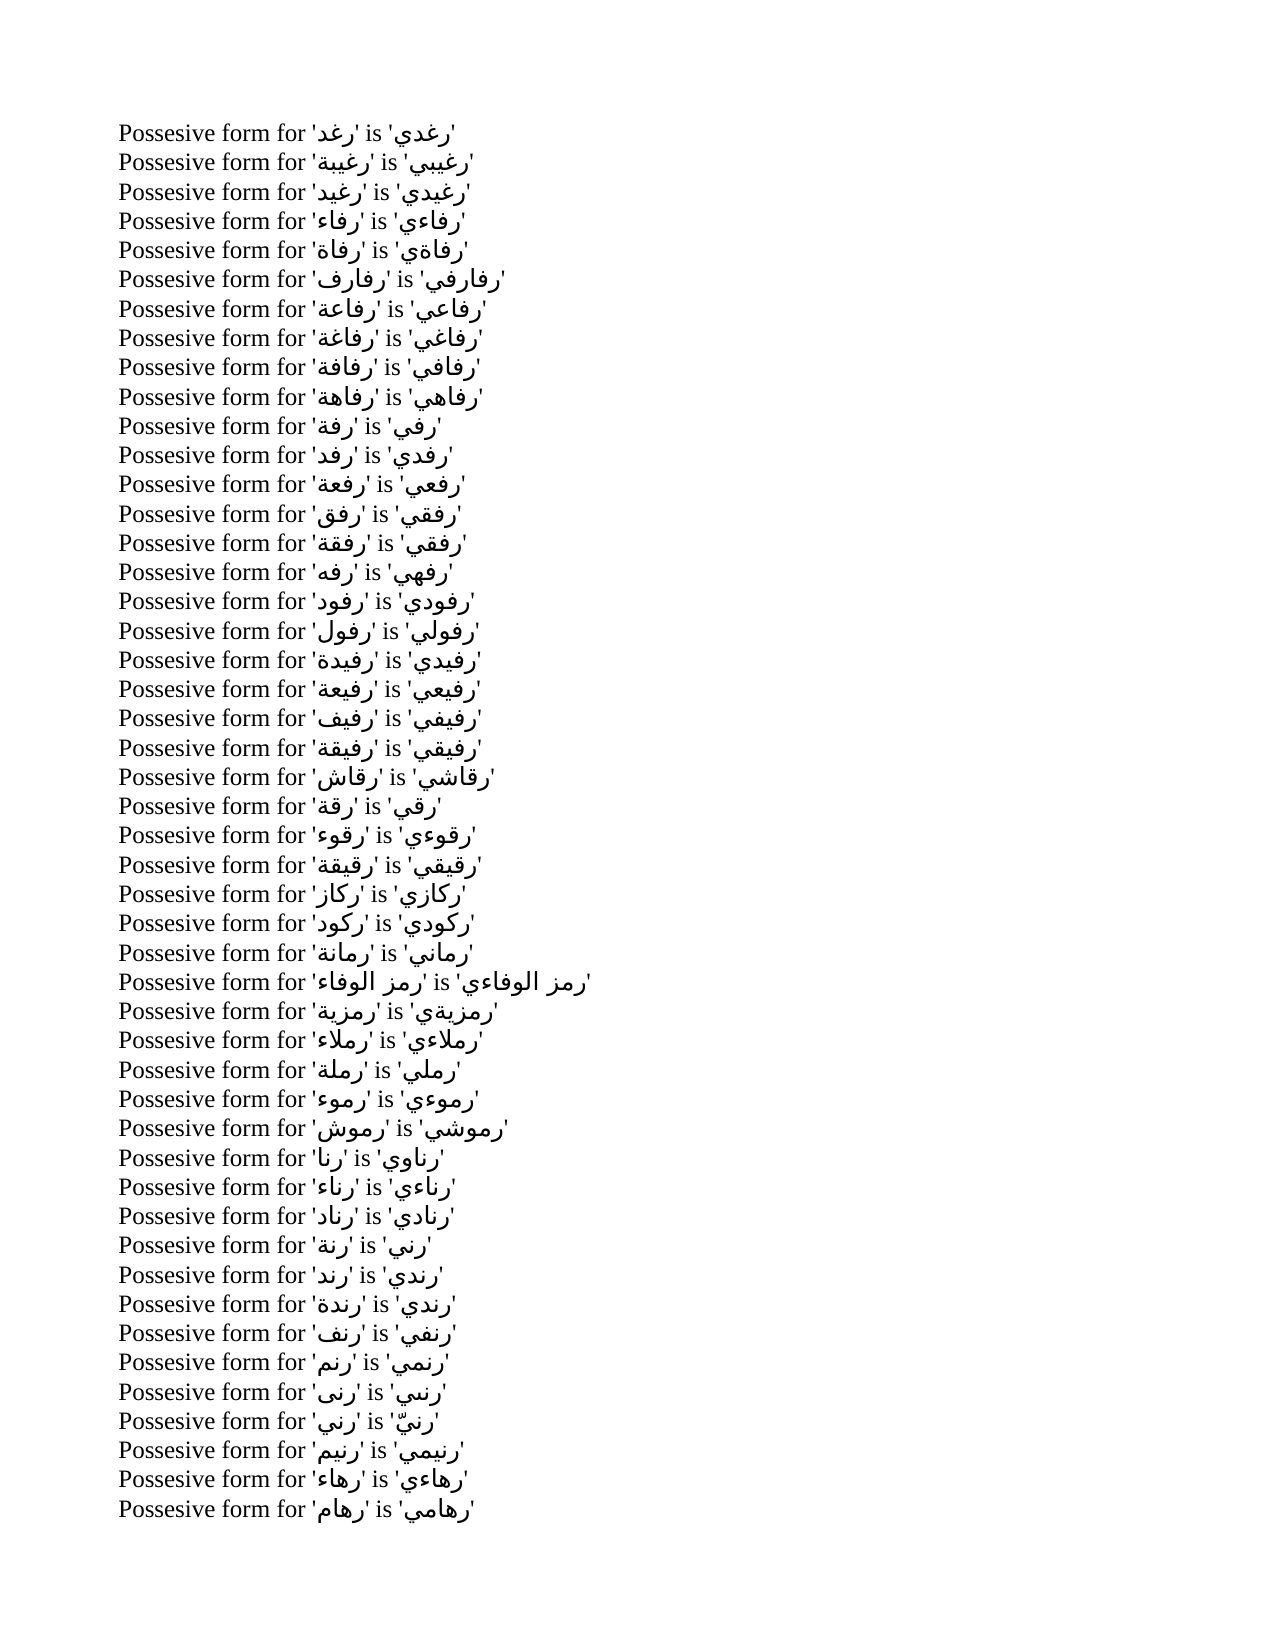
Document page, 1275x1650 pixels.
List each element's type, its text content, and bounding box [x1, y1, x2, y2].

text Possesive form for 'رفافة' is 'رفافي' [118, 352, 1157, 382]
text Possesive form for 'رفعة' is 'رفعي' [118, 469, 1157, 499]
text Possesive form for 'رقاش' is 'رقاشي' [118, 762, 1157, 791]
text Possesive form for 'رفاة' is 'رفاةي' [118, 235, 1157, 264]
text Possesive form for 'رفاء' is 'رفاءي' [118, 206, 1157, 235]
text Possesive form for 'رملاء' is 'رملاءي' [118, 1026, 1157, 1055]
text Possesive form for 'رنف' is 'رنفي' [118, 1318, 1157, 1347]
text Possesive form for 'رنا' is 'رناوي' [118, 1143, 1157, 1172]
text Possesive form for 'رفاعة' is 'رفاعي' [118, 294, 1157, 323]
text Possesive form for 'رموء' is 'رموءي' [118, 1084, 1157, 1113]
text Possesive form for 'رفد' is 'رفدي' [118, 440, 1157, 469]
text Possesive form for 'رغد' is 'رغدي' [118, 118, 1157, 147]
text Possesive form for 'رهام' is 'رهامي' [118, 1494, 1157, 1523]
text Possesive form for 'ركاز' is 'ركازي' [118, 879, 1157, 908]
text Possesive form for 'رنم' is 'رنمي' [118, 1347, 1157, 1377]
text Possesive form for 'رمزية' is 'رمزيةي' [118, 996, 1157, 1026]
text Possesive form for 'رند' is 'رندي' [118, 1260, 1157, 1289]
text Possesive form for 'رقوء' is 'رقوءي' [118, 821, 1157, 850]
text Possesive form for 'رفيدة' is 'رفيدي' [118, 645, 1157, 674]
text Possesive form for 'رفيعة' is 'رفيعي' [118, 674, 1157, 703]
text Possesive form for 'رمز الوفاء' is 'رمز الوفاءي' [118, 967, 1157, 996]
text Possesive form for 'رقة' is 'رقي' [118, 791, 1157, 821]
text Possesive form for 'رفارف' is 'رفارفي' [118, 264, 1157, 294]
text Possesive form for 'رمانة' is 'رماني' [118, 938, 1157, 967]
text Possesive form for 'رفة' is 'رفي' [118, 411, 1157, 440]
text Possesive form for 'رناء' is 'رناءي' [118, 1172, 1157, 1201]
text Possesive form for 'رنى' is 'رنىي' [118, 1377, 1157, 1406]
text Possesive form for 'رندة' is 'رندي' [118, 1289, 1157, 1318]
text Possesive form for 'رفه' is 'رفهي' [118, 557, 1157, 586]
text Possesive form for 'رفاغة' is 'رفاغي' [118, 323, 1157, 352]
text Possesive form for 'رفود' is 'رفودي' [118, 586, 1157, 616]
text Possesive form for 'رغيبة' is 'رغيبي' [118, 147, 1157, 177]
text Possesive form for 'رملة' is 'رملي' [118, 1055, 1157, 1084]
text Possesive form for 'رفقة' is 'رفقي' [118, 528, 1157, 557]
text Possesive form for 'رفق' is 'رفقي' [118, 499, 1157, 528]
text Possesive form for 'رنيم' is 'رنيمي' [118, 1435, 1157, 1464]
text Possesive form for 'رفاهة' is 'رفاهي' [118, 382, 1157, 411]
text Possesive form for 'رهاء' is 'رهاءي' [118, 1464, 1157, 1494]
text Possesive form for 'رناد' is 'رنادي' [118, 1201, 1157, 1230]
text Possesive form for 'ركود' is 'ركودي' [118, 908, 1157, 938]
text Possesive form for 'رفيف' is 'رفيفي' [118, 703, 1157, 733]
text Possesive form for 'رغيد' is 'رغيدي' [118, 177, 1157, 206]
text Possesive form for 'رموش' is 'رموشي' [118, 1113, 1157, 1143]
text Possesive form for 'رقيقة' is 'رقيقي' [118, 850, 1157, 879]
text Possesive form for 'رني' is 'رنيّ' [118, 1406, 1157, 1435]
text Possesive form for 'رفول' is 'رفولي' [118, 616, 1157, 645]
text Possesive form for 'رنة' is 'رني' [118, 1230, 1157, 1260]
text Possesive form for 'رفيقة' is 'رفيقي' [118, 733, 1157, 762]
